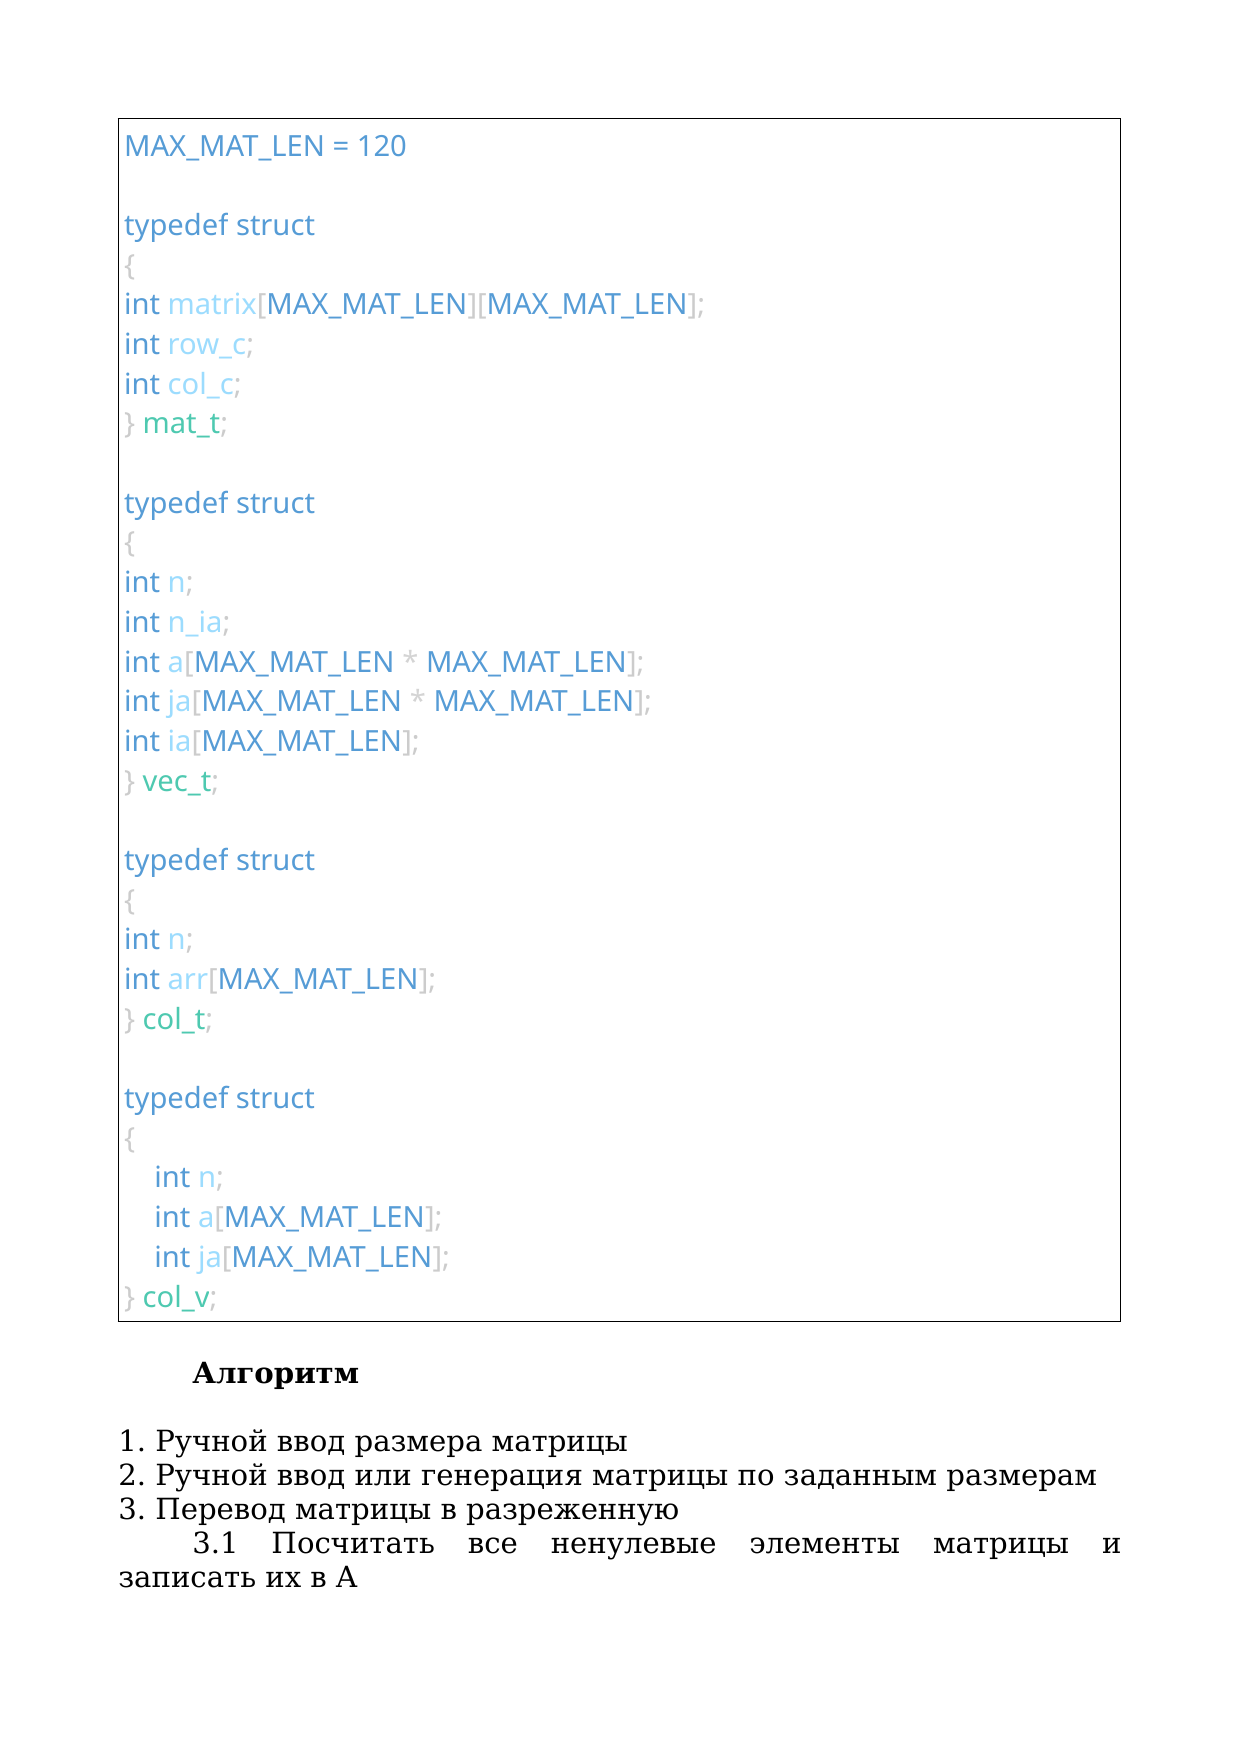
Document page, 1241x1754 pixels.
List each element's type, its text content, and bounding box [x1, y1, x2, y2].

text 3. Перевод матрицы в разреженную [118, 1492, 1122, 1526]
text Алгоритм [118, 1356, 1122, 1391]
text 2. Ручной ввод или генерация матрицы по заданным размерам [118, 1458, 1122, 1492]
text 1. Ручной ввод размера матрицы [118, 1424, 1122, 1458]
table_header MAX_MAT_LEN = 120 typedef struct { int matrix[MAX_MAT_LEN][MAX_MAT_LEN]; int row_c; int col_c; } mat_t; typedef struct { int n; int n_ia; int a[MAX_MAT_LEN * MAX_MAT_LEN]; int ja[MAX_MAT_LEN * MAX_MAT_LEN]; int ia[MAX_MAT_LEN]; } vec_t; typedef struct { int n; int arr[MAX_MAT_LEN]; } col_t; typedef struct { int n; int a[MAX_MAT_LEN]; int ja[MAX_MAT_LEN]; } col_v; [119, 119, 1120, 1321]
text 3.1 Посчитать все ненулевые элементы матрицы и записать их в A [118, 1526, 1122, 1594]
